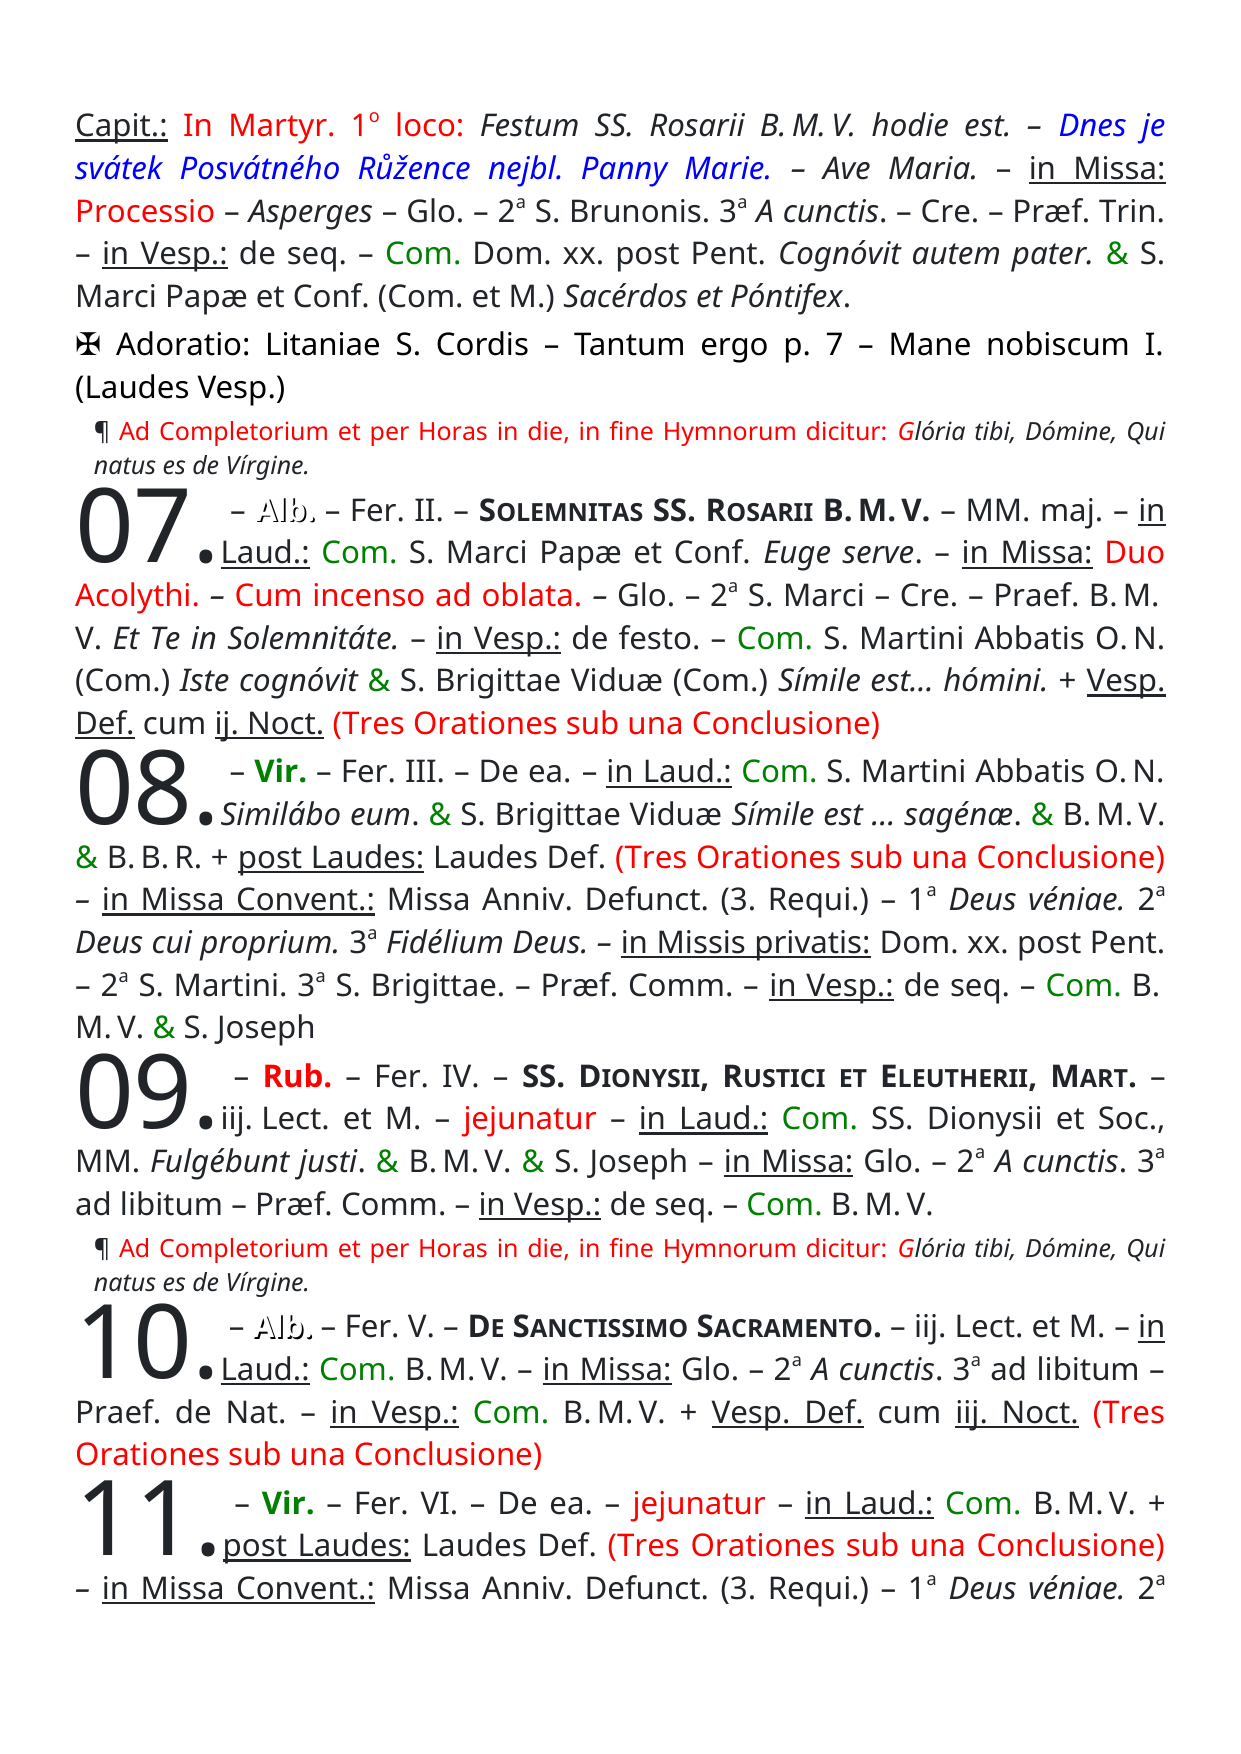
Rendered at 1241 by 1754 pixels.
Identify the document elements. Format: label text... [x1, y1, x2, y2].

text ¶ Ad Completorium et per Horas in die, in fine Hymnorum dicitur: Glória tibi, Dómine, Qui natus es de Vírgine. [94, 414, 1166, 482]
text Capit.: In Martyr. 1o loco: Festum SS. Rosarii B. M. V. hodie est. – Dnes je svátek Posvátného Růžence nejbl. Panny Marie. – Ave Maria. – in Missa: Processio – Asperges – Glo. – 2a S. Brunonis. 3a A cunctis. – Cre. – Præf. Trin. – in Vesp.: de seq. – Com. Dom. xx. post Pent. Cognóvit autem pater. & S. Marci Papæ et Conf. (Com. et M.) Sacérdos et Póntifex. [75, 103, 1166, 316]
text 08. – Vir. – Fer. III. – De ea. – in Laud.: Com. S. Martini Abbatis O. N. Similábo eum. & S. Brigittae Viduæ Símile est … sagénæ. & B. M. V. & B. B. R. + post Laudes: Laudes Def. (Tres Orationes sub una Conclusione) – in Missa Convent.: Missa Anniv. Defunct. (3. Requi.) – 1a Deus véniae. 2a Deus cui proprium. 3a Fidélium Deus. – in Missis privatis: Dom. xx. post Pent. – 2a S. Martini. 3a S. Brigittae. – Præf. Comm. – in Vesp.: de seq. – Com. B. M. V. & S. Joseph [75, 749, 1166, 1048]
text ✠ Adoratio: Litaniae S. Cordis – Tantum ergo p. 7 – Mane nobiscum I. (Laudes Vesp.) [75, 322, 1166, 408]
text ¶ Ad Completorium et per Horas in die, in fine Hymnorum dicitur: Glória tibi, Dómine, Qui natus es de Vírgine. [94, 1230, 1166, 1298]
text 10. – Alb. – Fer. V. – De Sanctissimo Sacramento. – iij. Lect. et M. – in Laud.: Com. B. M. V. – in Missa: Glo. – 2a A cunctis. 3a ad libitum – Praef. de Nat. – in Vesp.: Com. B. M. V. + Vesp. Def. cum iij. Noct. (Tres Orationes sub una Conclusione) [75, 1304, 1166, 1475]
text 09. – Rub. – Fer. IV. – SS. Dionysii, Rustici et Eleutherii, Mart. – iij. Lect. et M. – jejunatur – in Laud.: Com. SS. Dionysii et Soc., MM. Fulgébunt justi. & B. M. V. & S. Joseph – in Missa: Glo. – 2a A cunctis. 3a ad libitum – Præf. Comm. – in Vesp.: de seq. – Com. B. M. V. [75, 1054, 1166, 1224]
text 11. – Vir. – Fer. VI. – De ea. – jejunatur – in Laud.: Com. B. M. V. + post Laudes: Laudes Def. (Tres Orationes sub una Conclusione) – in Missa Convent.: Missa Anniv. Defunct. (3. Requi.) – 1a Deus véniae. 2a [75, 1481, 1166, 1609]
text 07. – Alb. – Fer. II. – Solemnitas SS. Rosarii B. M. V. – MM. maj. – in Laud.: Com. S. Marci Papæ et Conf. Euge serve. – in Missa: Duo Acolythi. – Cum incenso ad oblata. – Glo. – 2a S. Marci – Cre. – Praef. B. M. V. Et Te in Solemnitáte. – in Vesp.: de festo. – Com. S. Martini Abbatis O. N. (Com.) Iste cognóvit & S. Brigittae Viduæ (Com.) Símile est... hómini. + Vesp. Def. cum ij. Noct. (Tres Orationes sub una Conclusione) [75, 488, 1166, 743]
